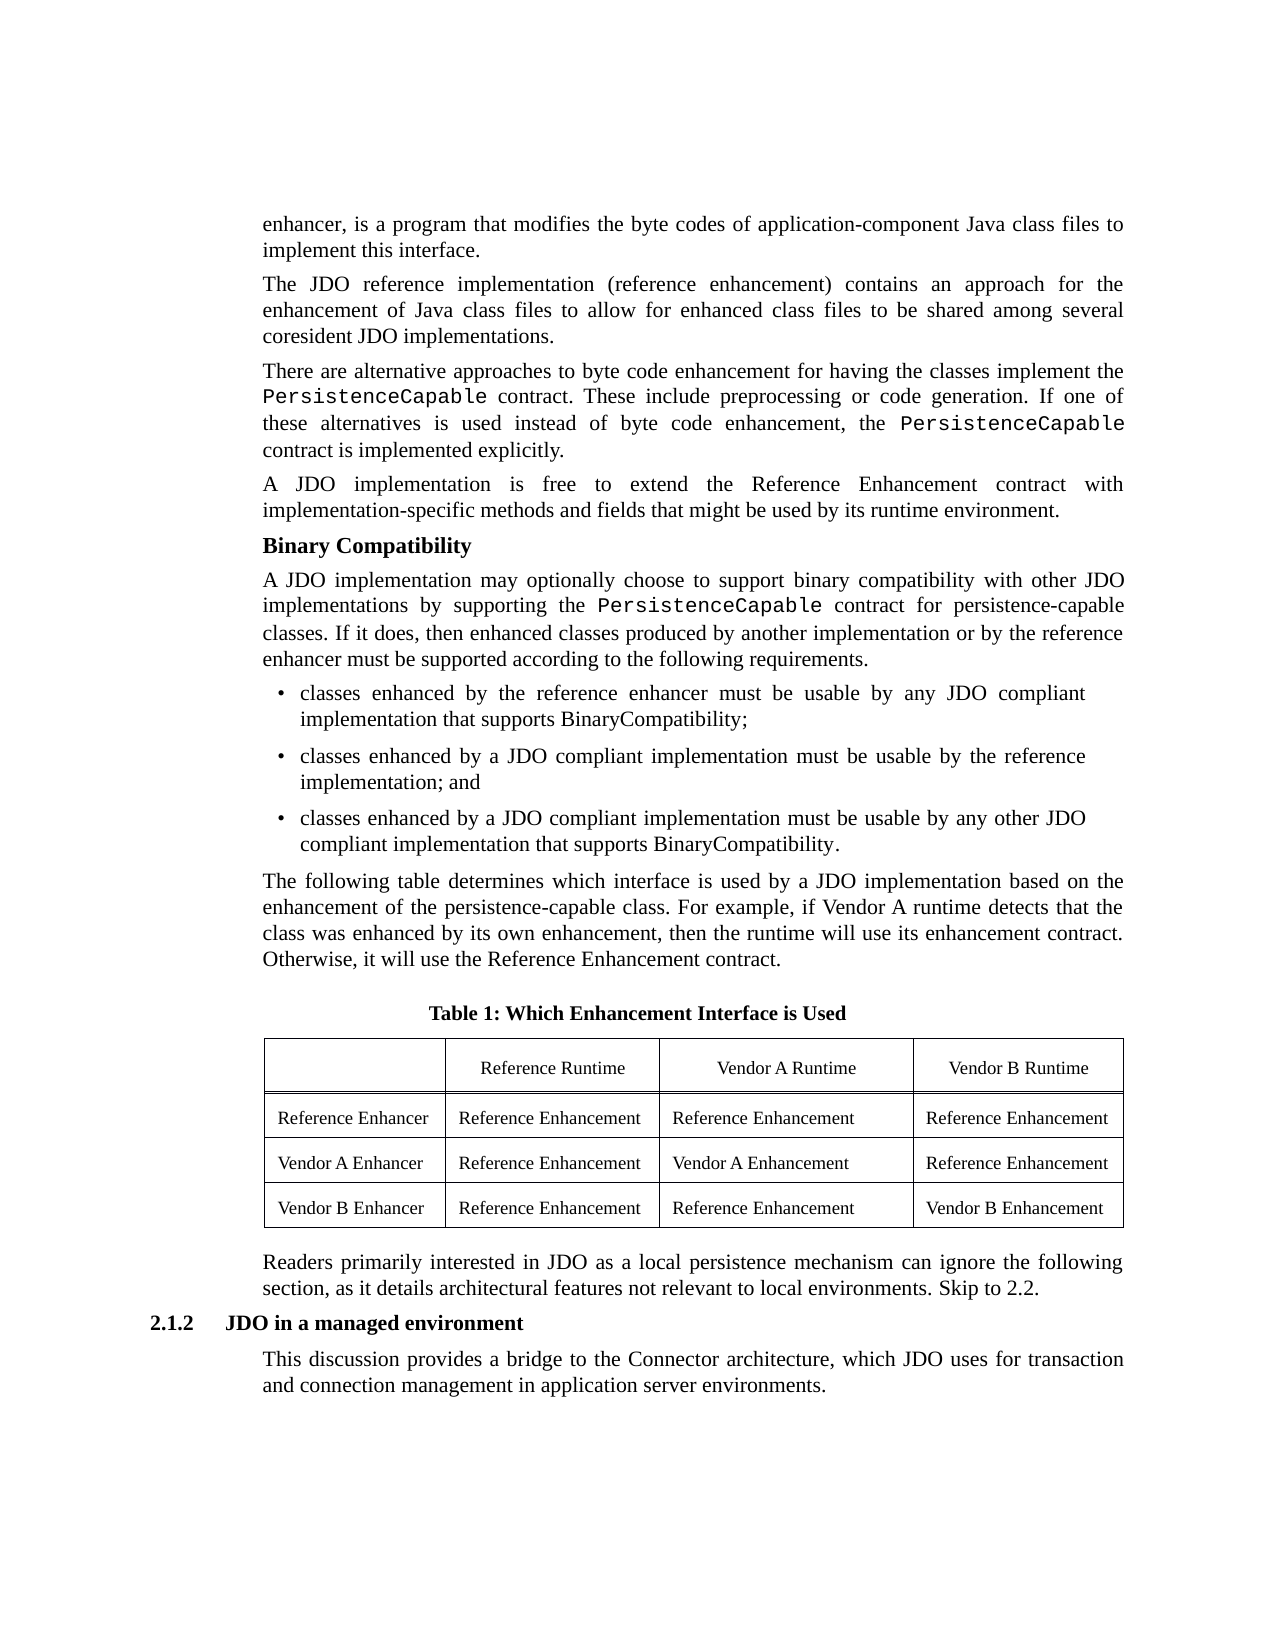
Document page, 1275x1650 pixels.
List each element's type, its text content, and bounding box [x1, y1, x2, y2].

text Readers primarily interested in JDO as a local persistence mechanism can ignore the following section, as it details architectural features not relevant to local environments. Skip to 2.2. [262, 1248, 1125, 1301]
table_cell Reference Enhancer [265, 1094, 445, 1137]
table_header Vendor B Runtime [914, 1039, 1123, 1091]
title Table 1: Which Enhancement Interface is Used [150, 1000, 1125, 1025]
text enhancer, is a program that modifies the byte codes of application-component Java class files to implement this interface. [262, 210, 1125, 262]
table_header Reference Runtime [446, 1039, 659, 1091]
table_header Vendor A Runtime [660, 1039, 913, 1091]
text The JDO reference implementation (reference enhancement) contains an approach for the enhancement of Java class files to allow for enhanced class files to be shared among several coresident JDO implementations. [262, 270, 1125, 348]
table_cell Reference Enhancement [660, 1183, 913, 1227]
table_cell Reference Enhancement [446, 1138, 659, 1182]
text A JDO implementation is free to extend the Reference Enhancement contract with implementation-specific methods and fields that might be used by its runtime environment. [262, 471, 1125, 523]
text • A2.1.1-3 [classes enhanced by a JDO compliant implementation must be usable by any other JDO compliant implementation that supports BinaryCompatibility]. [277, 804, 1087, 857]
table_cell Reference Enhancement [914, 1094, 1123, 1137]
text • A2.1.1-1 [classes enhanced by the reference enhancer must be usable by any JDO compliant implementation that supports BinaryCompatibility]; [277, 679, 1087, 732]
table_cell Vendor B Enhancement [914, 1183, 1123, 1227]
table_cell Vendor A Enhancement [660, 1138, 913, 1182]
table_cell Reference Enhancement [914, 1138, 1123, 1182]
text This discussion provides a bridge to the Connector architecture, which JDO uses for transaction and connection management in application server environments. [262, 1345, 1125, 1397]
table_cell Reference Enhancement [446, 1183, 659, 1227]
table_cell Vendor B Enhancer [265, 1183, 445, 1227]
table_cell Reference Enhancement [446, 1094, 659, 1137]
table_cell Reference Enhancement [660, 1094, 913, 1137]
subtitle JDO in a managed environment [150, 1309, 1125, 1335]
subtitle Binary Compatibility [150, 531, 1125, 558]
text There are alternative approaches to byte code enhancement for having the classes implement the PersistenceCapable contract. These include preprocessing or code generation. If one of these alternatives is used instead of byte code enhancement, the PersistenceCapable contract is implemented explicitly. [262, 357, 1125, 462]
table_cell Vendor A Enhancer [265, 1138, 445, 1182]
table_header [265, 1039, 445, 1091]
text The following table determines which interface is used by a JDO implementation based on the enhancement of the persistence-capable class. For example, if Vendor A runtime detects that the class was enhanced by its own enhancement, then the runtime will use its enhancement contract. Otherwise, it will use the Reference Enhancement contract. [262, 867, 1125, 971]
text • A2.1.1-2 [classes enhanced by a JDO compliant implementation must be usable by the reference implementation]; and [277, 742, 1087, 794]
text A JDO implementation may optionally choose to support binary compatibility with other JDO implementations by supporting the PersistenceCapable contract for persistence-capable classes. If it does, then enhanced classes produced by another implementation or by the reference enhancer must be supported according to the following requirements. [262, 566, 1125, 671]
